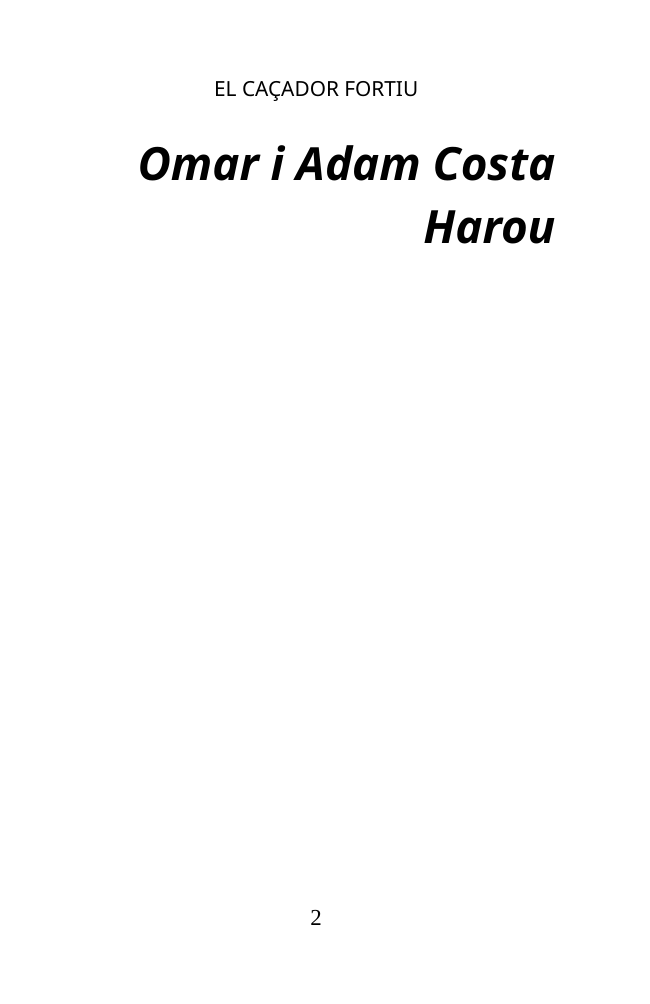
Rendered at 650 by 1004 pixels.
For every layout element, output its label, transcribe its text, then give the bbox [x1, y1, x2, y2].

text Omar i Adam Costa Harou [77, 132, 555, 257]
